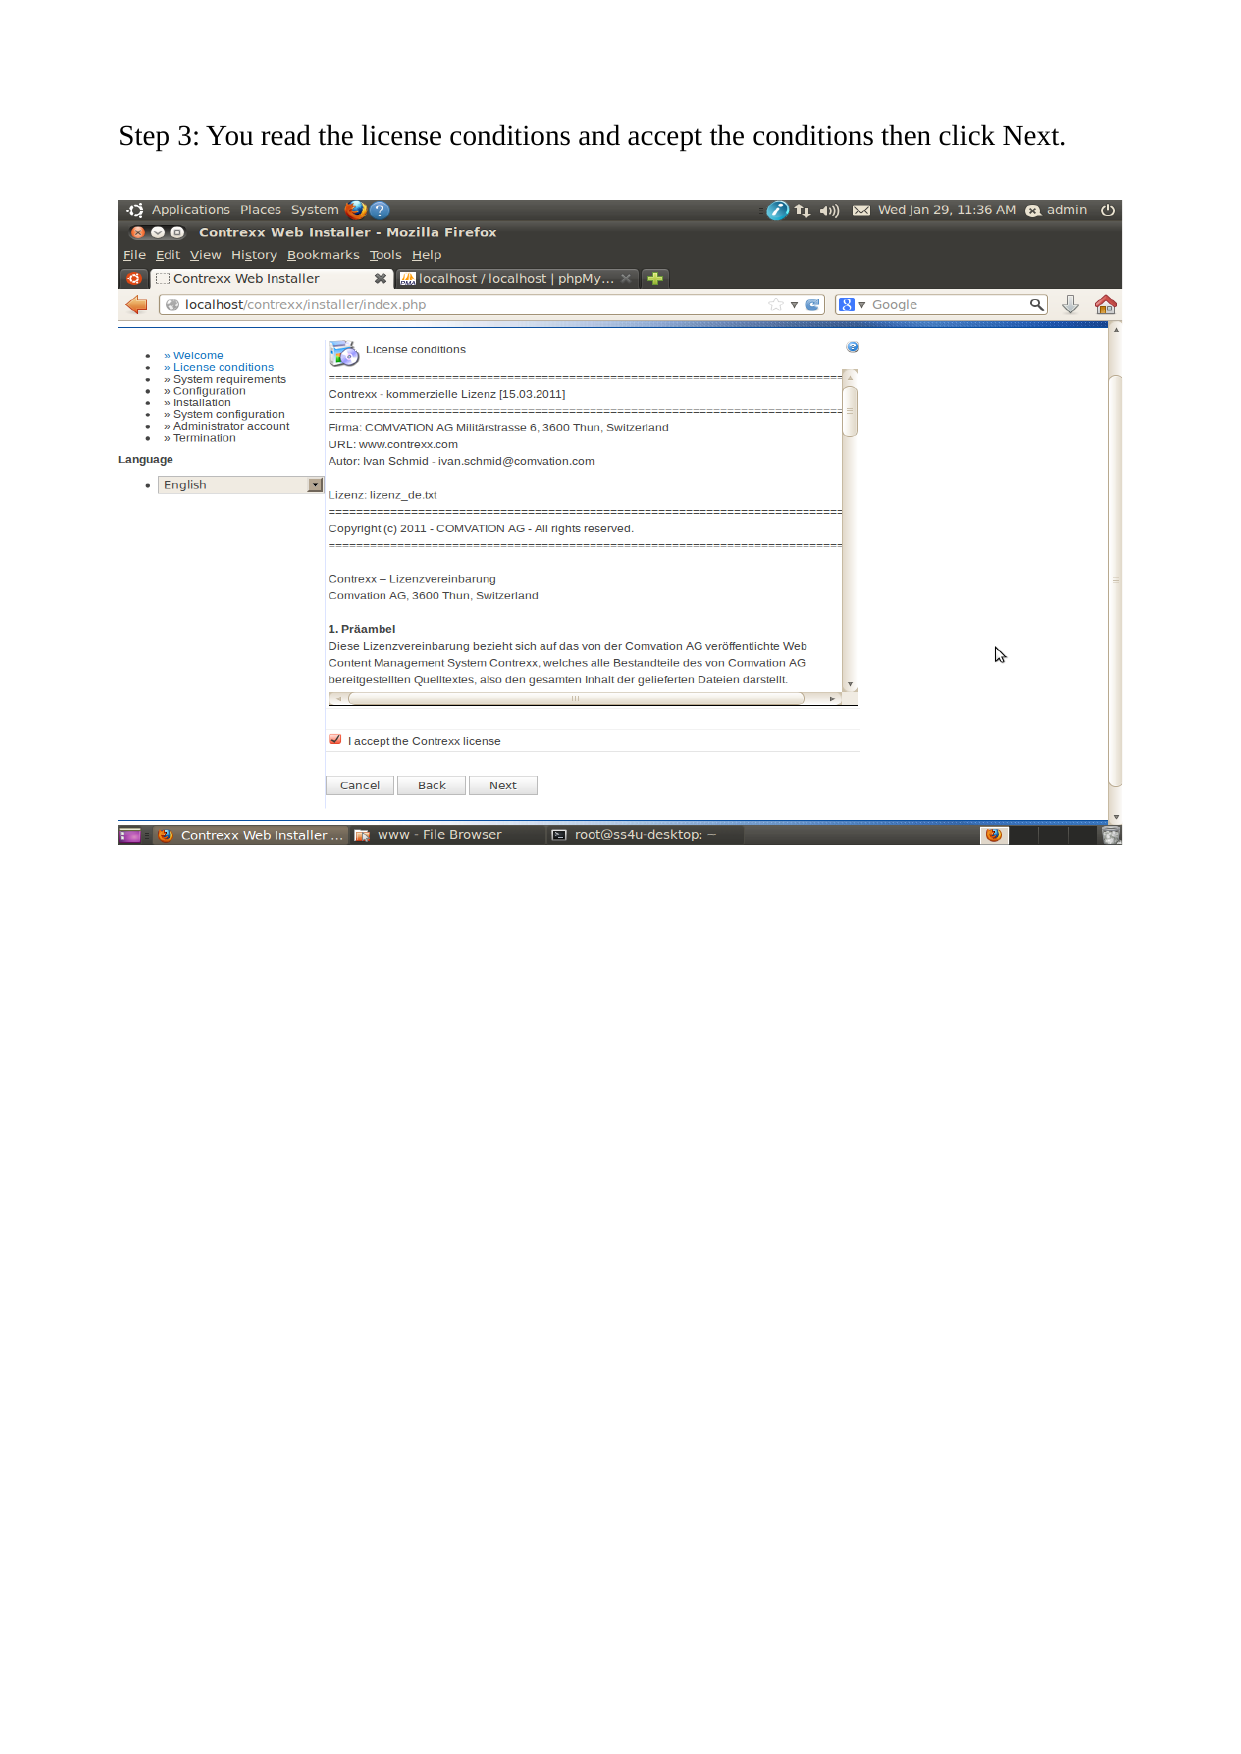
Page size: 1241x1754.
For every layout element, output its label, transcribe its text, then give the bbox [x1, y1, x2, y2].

text Step 3: You read the license conditions and accept the conditions then click Next. [118, 118, 1122, 152]
picture [118, 200, 1123, 845]
